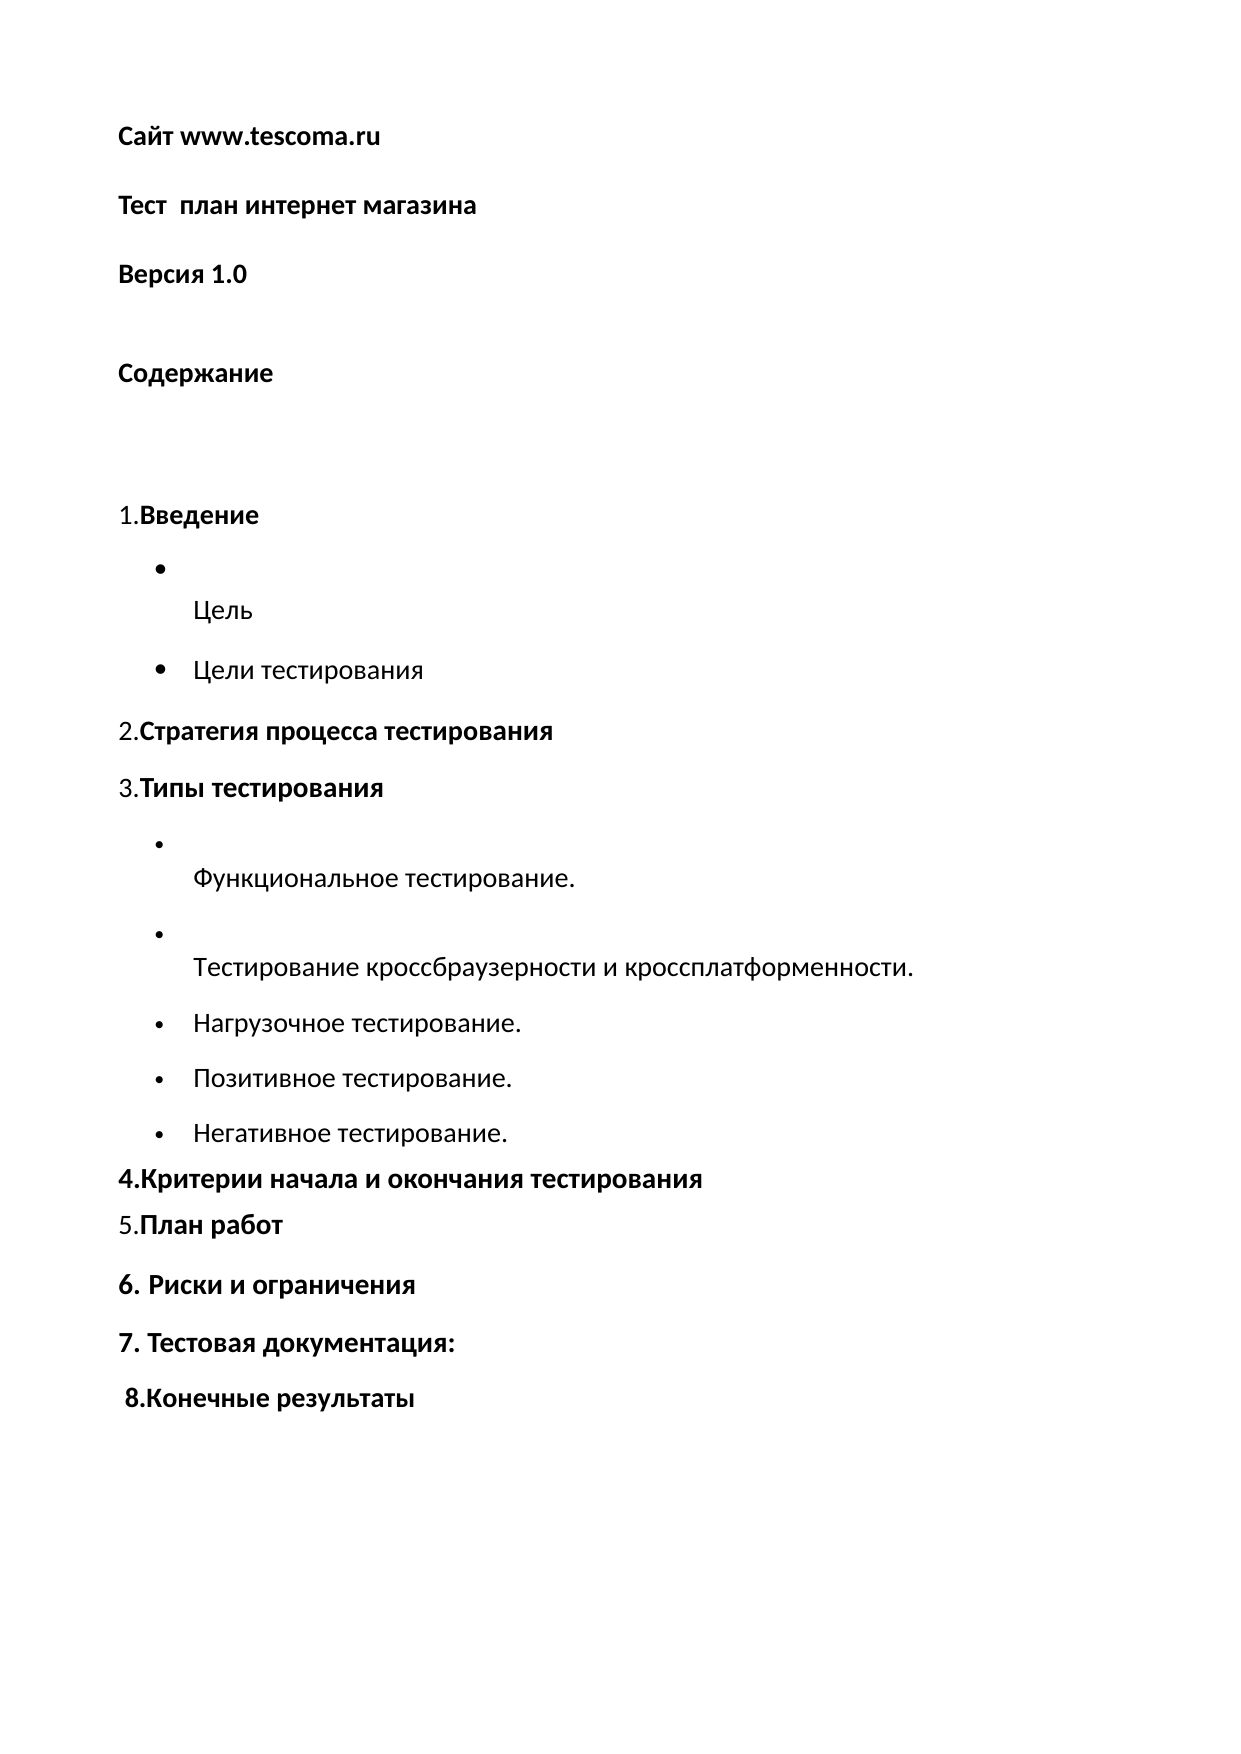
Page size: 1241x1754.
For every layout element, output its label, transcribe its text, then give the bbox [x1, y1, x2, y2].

text 8.Конечные результаты [118, 1380, 1122, 1415]
list Позитивное тестирование. [156, 1060, 1122, 1094]
list Функциональное тестирование. [156, 825, 1122, 894]
text 6. Риски и ограничения [118, 1262, 1122, 1303]
list Негативное тестирование. [156, 1115, 1122, 1149]
text 3.Типы тестирования [118, 769, 1122, 804]
list Нагрузочное тестирование. [156, 1004, 1122, 1039]
list Цель [156, 552, 1122, 626]
text Содержание [118, 355, 1122, 487]
list Цели тестирования [156, 652, 1122, 687]
list Тестирование кроссбраузерности и кроссплатформенности. [156, 915, 1122, 984]
text 4.Критерии начала и окончания тестирования [118, 1160, 1122, 1195]
text 1.Введение [118, 497, 1122, 532]
text 7. Тестовая документация: [118, 1324, 1122, 1359]
text 5.План работ [118, 1206, 1122, 1241]
text 2.Стратегия процесса тестирования [118, 712, 1122, 748]
text Сайт www.tescoma.ru Тест план интернет магазина Версия 1.0 [118, 118, 1122, 290]
